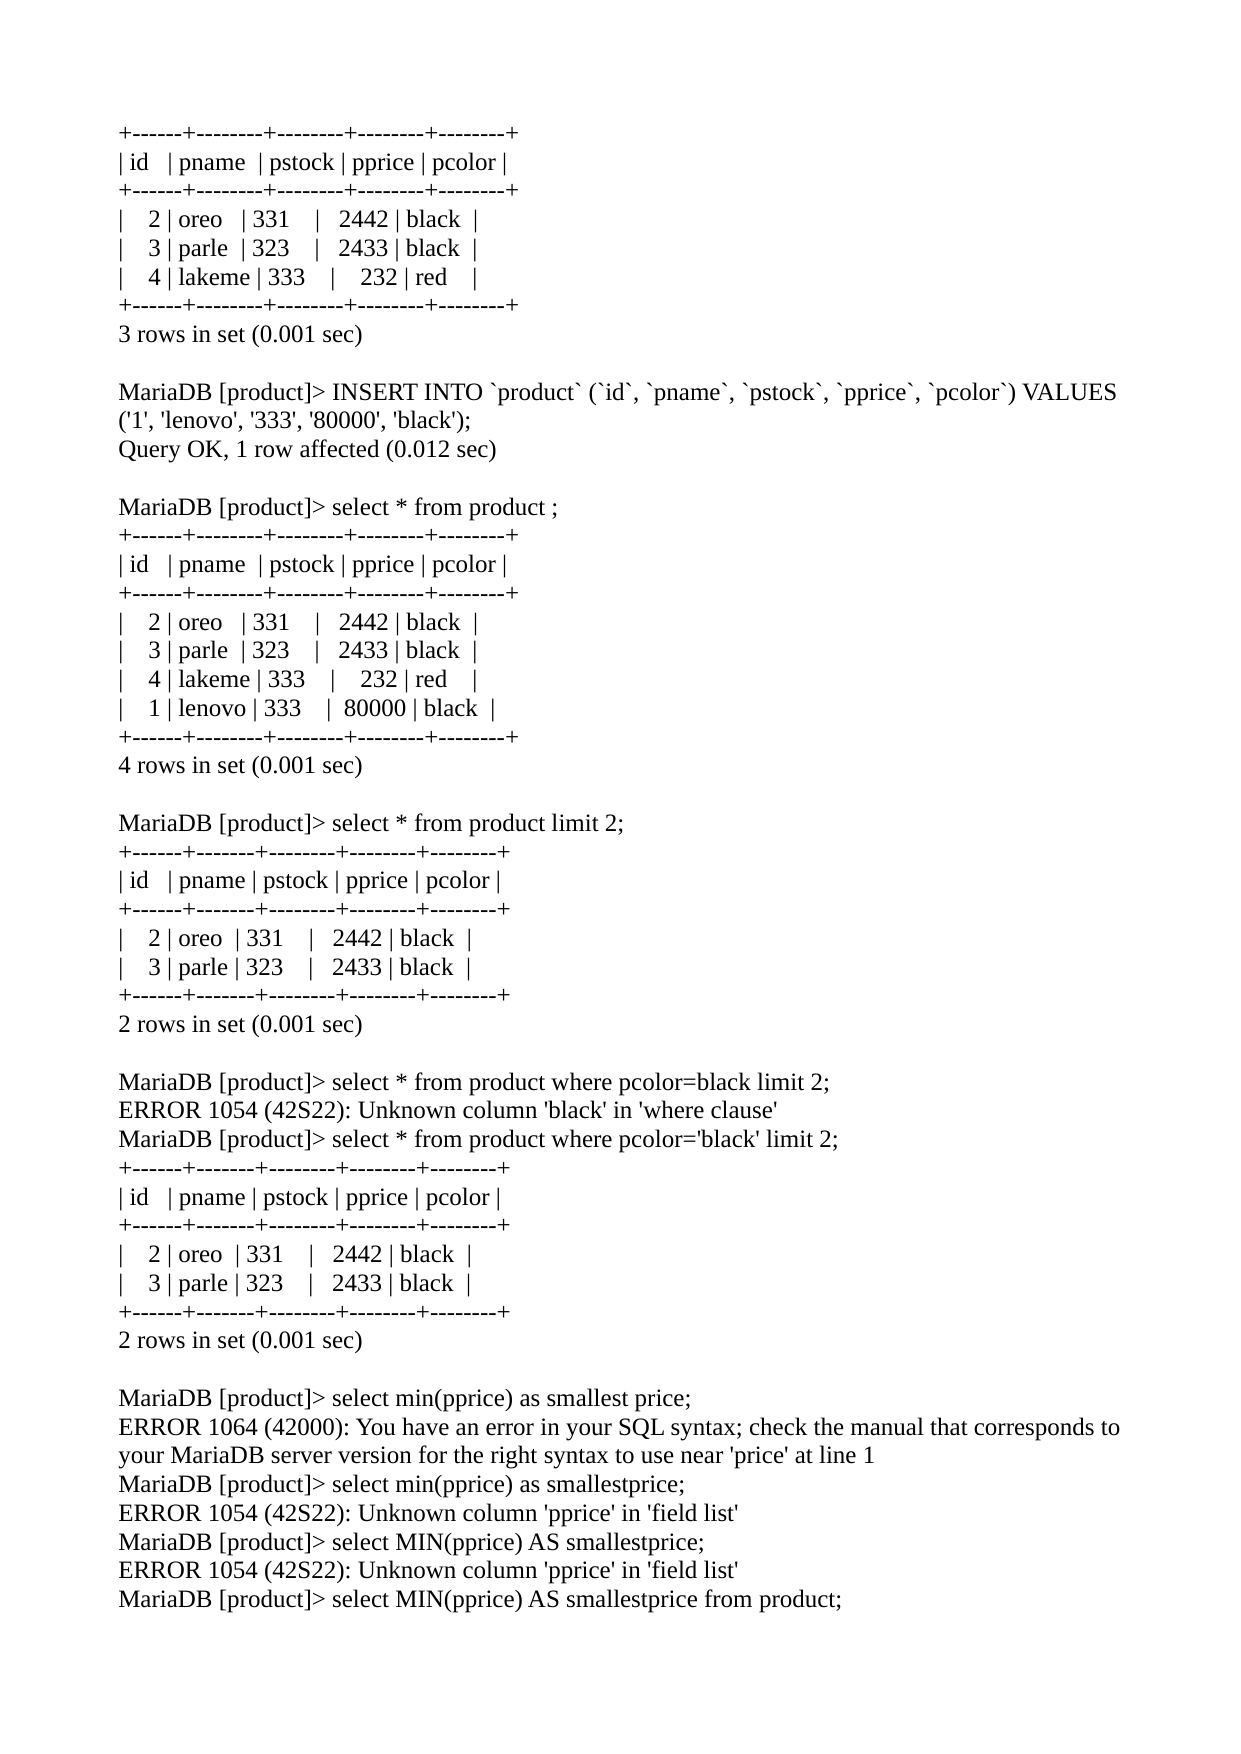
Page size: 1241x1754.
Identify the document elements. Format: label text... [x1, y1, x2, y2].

text | 4 | lakeme | 333 | 232 | red | [118, 664, 1122, 693]
text ERROR 1054 (42S22): Unknown column 'pprice' in 'field list' [118, 1556, 1122, 1584]
text | 3 | parle | 323 | 2433 | black | [118, 1268, 1122, 1297]
text +------+-------+--------+--------+--------+ [118, 894, 1122, 923]
text | 2 | oreo | 331 | 2442 | black | [118, 607, 1122, 636]
text | 4 | lakeme | 333 | 232 | red | [118, 262, 1122, 291]
text ERROR 1064 (42000): You have an error in your SQL syntax; check the manual that corresponds to your MariaDB server version for the right syntax to use near 'price' at line 1 [118, 1412, 1122, 1469]
text | 1 | lenovo | 333 | 80000 | black | [118, 693, 1122, 722]
text +------+--------+--------+--------+--------+ [118, 291, 1122, 319]
text +------+-------+--------+--------+--------+ [118, 1211, 1122, 1239]
text +------+--------+--------+--------+--------+ [118, 521, 1122, 549]
text | id | pname | pstock | pprice | pcolor | [118, 1182, 1122, 1211]
text Query OK, 1 row affected (0.012 sec) [118, 434, 1122, 463]
text MariaDB [product]> select * from product where pcolor='black' limit 2; [118, 1124, 1122, 1153]
text | 3 | parle | 323 | 2433 | black | [118, 233, 1122, 262]
text 2 rows in set (0.001 sec) [118, 1009, 1122, 1038]
text +------+-------+--------+--------+--------+ [118, 1297, 1122, 1326]
text +------+--------+--------+--------+--------+ [118, 118, 1122, 147]
text 3 rows in set (0.001 sec) [118, 319, 1122, 348]
text MariaDB [product]> select * from product where pcolor=black limit 2; [118, 1067, 1122, 1096]
text MariaDB [product]> select min(pprice) as smallestprice; [118, 1469, 1122, 1498]
text | id | pname | pstock | pprice | pcolor | [118, 866, 1122, 894]
text | id | pname | pstock | pprice | pcolor | [118, 147, 1122, 176]
text | 2 | oreo | 331 | 2442 | black | [118, 923, 1122, 952]
text 4 rows in set (0.001 sec) [118, 751, 1122, 779]
text +------+-------+--------+--------+--------+ [118, 1153, 1122, 1182]
text MariaDB [product]> select * from product ; [118, 492, 1122, 521]
text +------+--------+--------+--------+--------+ [118, 578, 1122, 607]
text MariaDB [product]> select MIN(pprice) AS smallestprice; [118, 1527, 1122, 1556]
text | 2 | oreo | 331 | 2442 | black | [118, 204, 1122, 233]
text +------+-------+--------+--------+--------+ [118, 981, 1122, 1009]
text +------+--------+--------+--------+--------+ [118, 722, 1122, 751]
text MariaDB [product]> INSERT INTO `product` (`id`, `pname`, `pstock`, `pprice`, `pcolor`) VALUES ('1', 'lenovo', '333', '80000', 'black'); [118, 377, 1122, 434]
text 2 rows in set (0.001 sec) [118, 1326, 1122, 1354]
text MariaDB [product]> select min(pprice) as smallest price; [118, 1383, 1122, 1412]
text +------+-------+--------+--------+--------+ [118, 837, 1122, 866]
text ERROR 1054 (42S22): Unknown column 'pprice' in 'field list' [118, 1498, 1122, 1527]
text MariaDB [product]> select * from product limit 2; [118, 808, 1122, 837]
text | 2 | oreo | 331 | 2442 | black | [118, 1239, 1122, 1268]
text ERROR 1054 (42S22): Unknown column 'black' in 'where clause' [118, 1096, 1122, 1124]
text | 3 | parle | 323 | 2433 | black | [118, 952, 1122, 981]
text | id | pname | pstock | pprice | pcolor | [118, 549, 1122, 578]
text | 3 | parle | 323 | 2433 | black | [118, 636, 1122, 664]
text +------+--------+--------+--------+--------+ [118, 176, 1122, 204]
text MariaDB [product]> select MIN(pprice) AS smallestprice from product; [118, 1584, 1122, 1613]
